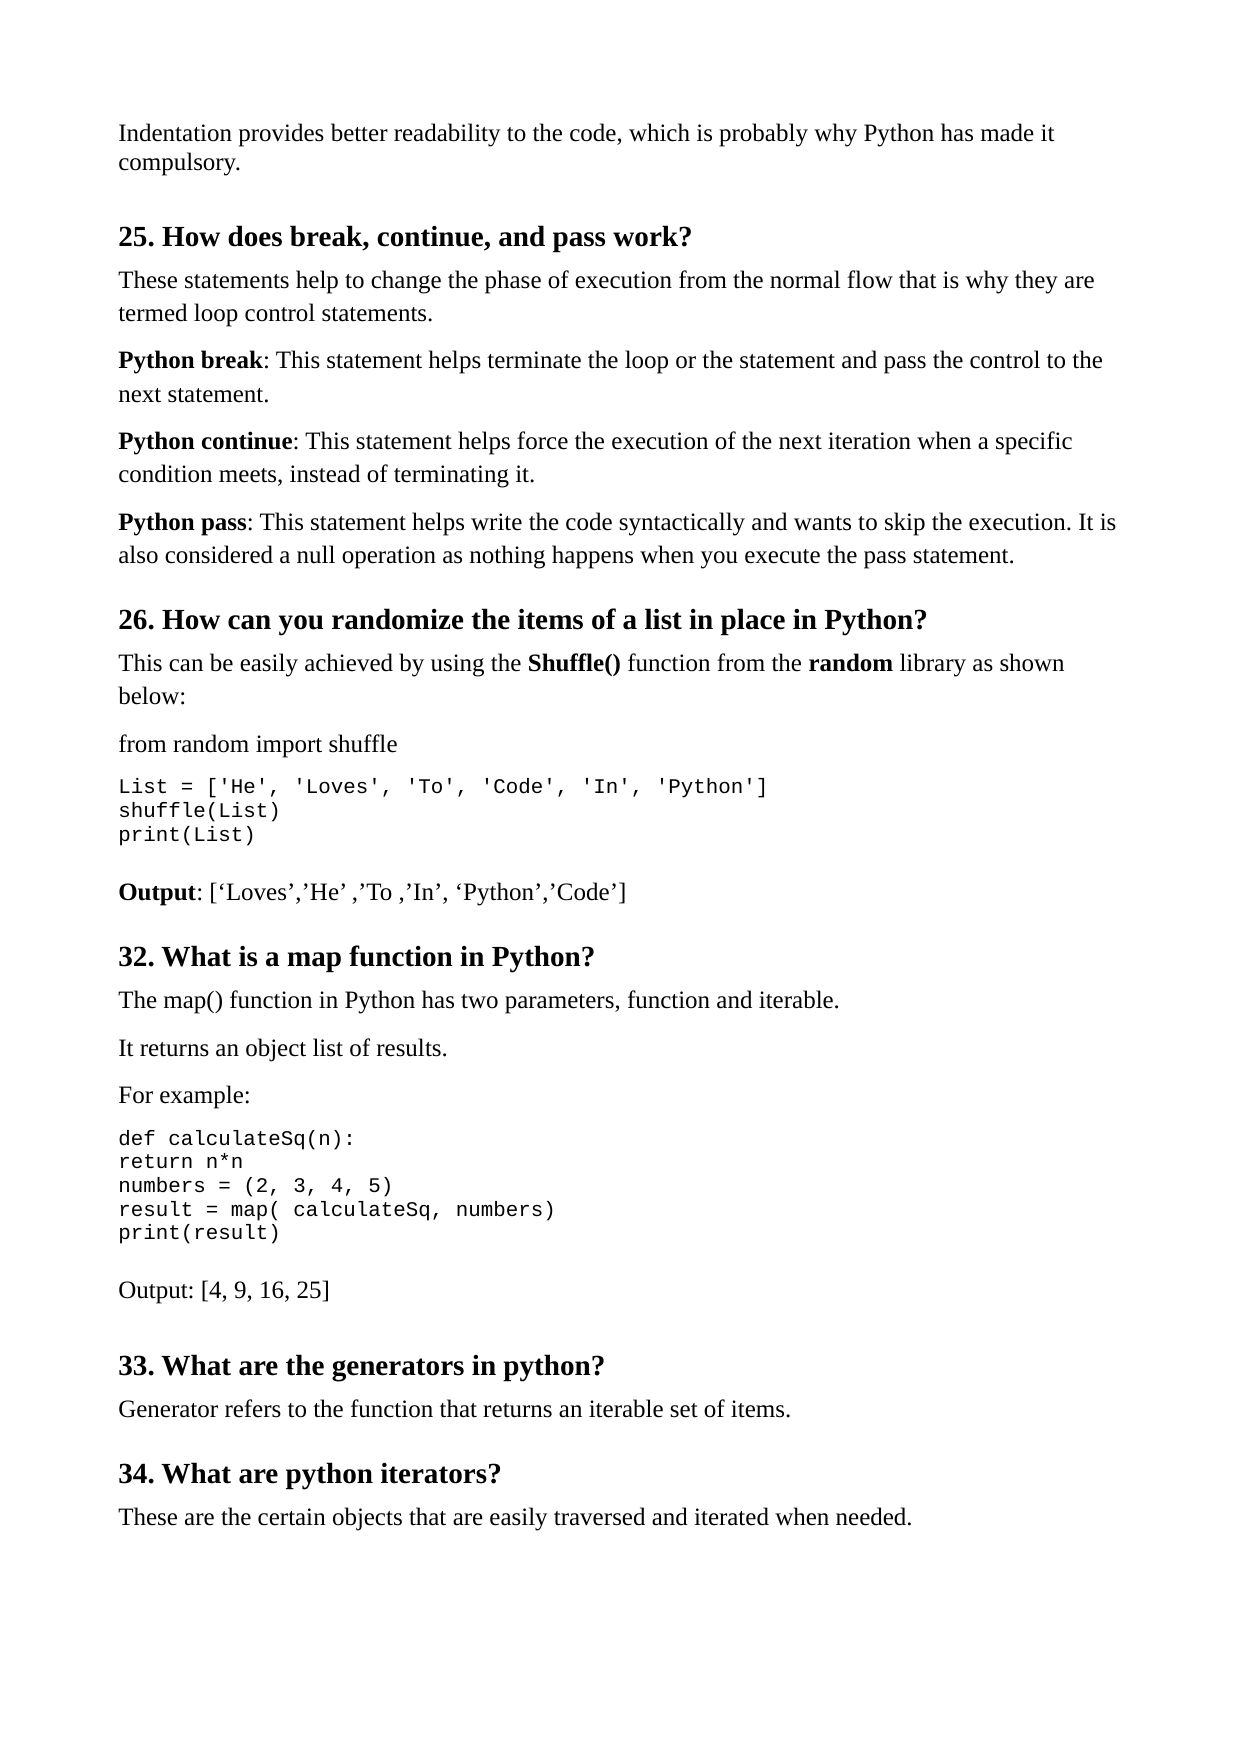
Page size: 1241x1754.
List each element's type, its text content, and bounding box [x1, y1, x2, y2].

text This can be easily achieved by using the Shuffle() function from the random library as shown below: [118, 648, 1122, 710]
text Generator refers to the function that returns an iterable set of items. [118, 1394, 1122, 1422]
text def calculateSq(n): [118, 1128, 1122, 1151]
text Python continue: This statement helps force the execution of the next iteration when a specific condition meets, instead of terminating it. [118, 426, 1122, 488]
text numbers = (2, 3, 4, 5) [118, 1175, 1122, 1199]
text Python pass: This statement helps write the code syntactically and wants to skip the execution. It is also considered a null operation as nothing happens when you execute the pass statement. [118, 507, 1122, 569]
subtitle 26. How can you randomize the items of a list in place in Python? [118, 602, 1122, 636]
text print(result) [118, 1222, 1122, 1246]
text These are the certain objects that are easily traversed and iterated when needed. [118, 1502, 1122, 1531]
subtitle 32. What is a map function in Python? [118, 939, 1122, 972]
text Indentation provides better readability to the code, which is probably why Python has made it compulsory. [118, 118, 1122, 176]
text return n*n [118, 1151, 1122, 1175]
text Output: [‘Loves’,’He’ ,’To ,’In’, ‘Python’,’Code’] [118, 877, 1122, 906]
subtitle 34. What are python iterators? [118, 1456, 1122, 1489]
text It returns an object list of results. [118, 1033, 1122, 1061]
text Python break: This statement helps terminate the loop or the statement and pass the control to the next statement. [118, 346, 1122, 407]
text shuffle(List) [118, 800, 1122, 824]
text Output: [4, 9, 16, 25] [118, 1276, 1122, 1304]
text For example: [118, 1080, 1122, 1109]
text List = ['He', 'Loves', 'To', 'Code', 'In', 'Python'] [118, 776, 1122, 800]
subtitle 33. What are the generators in python? [118, 1348, 1122, 1381]
text result = map( calculateSq, numbers) [118, 1199, 1122, 1222]
text from random import shuffle [118, 729, 1122, 757]
text print(List) [118, 824, 1122, 847]
text The map() function in Python has two parameters, function and iterable. [118, 985, 1122, 1014]
text These statements help to change the phase of execution from the normal flow that is why they are termed loop control statements. [118, 265, 1122, 327]
subtitle 25. How does break, continue, and pass work? [118, 219, 1122, 252]
